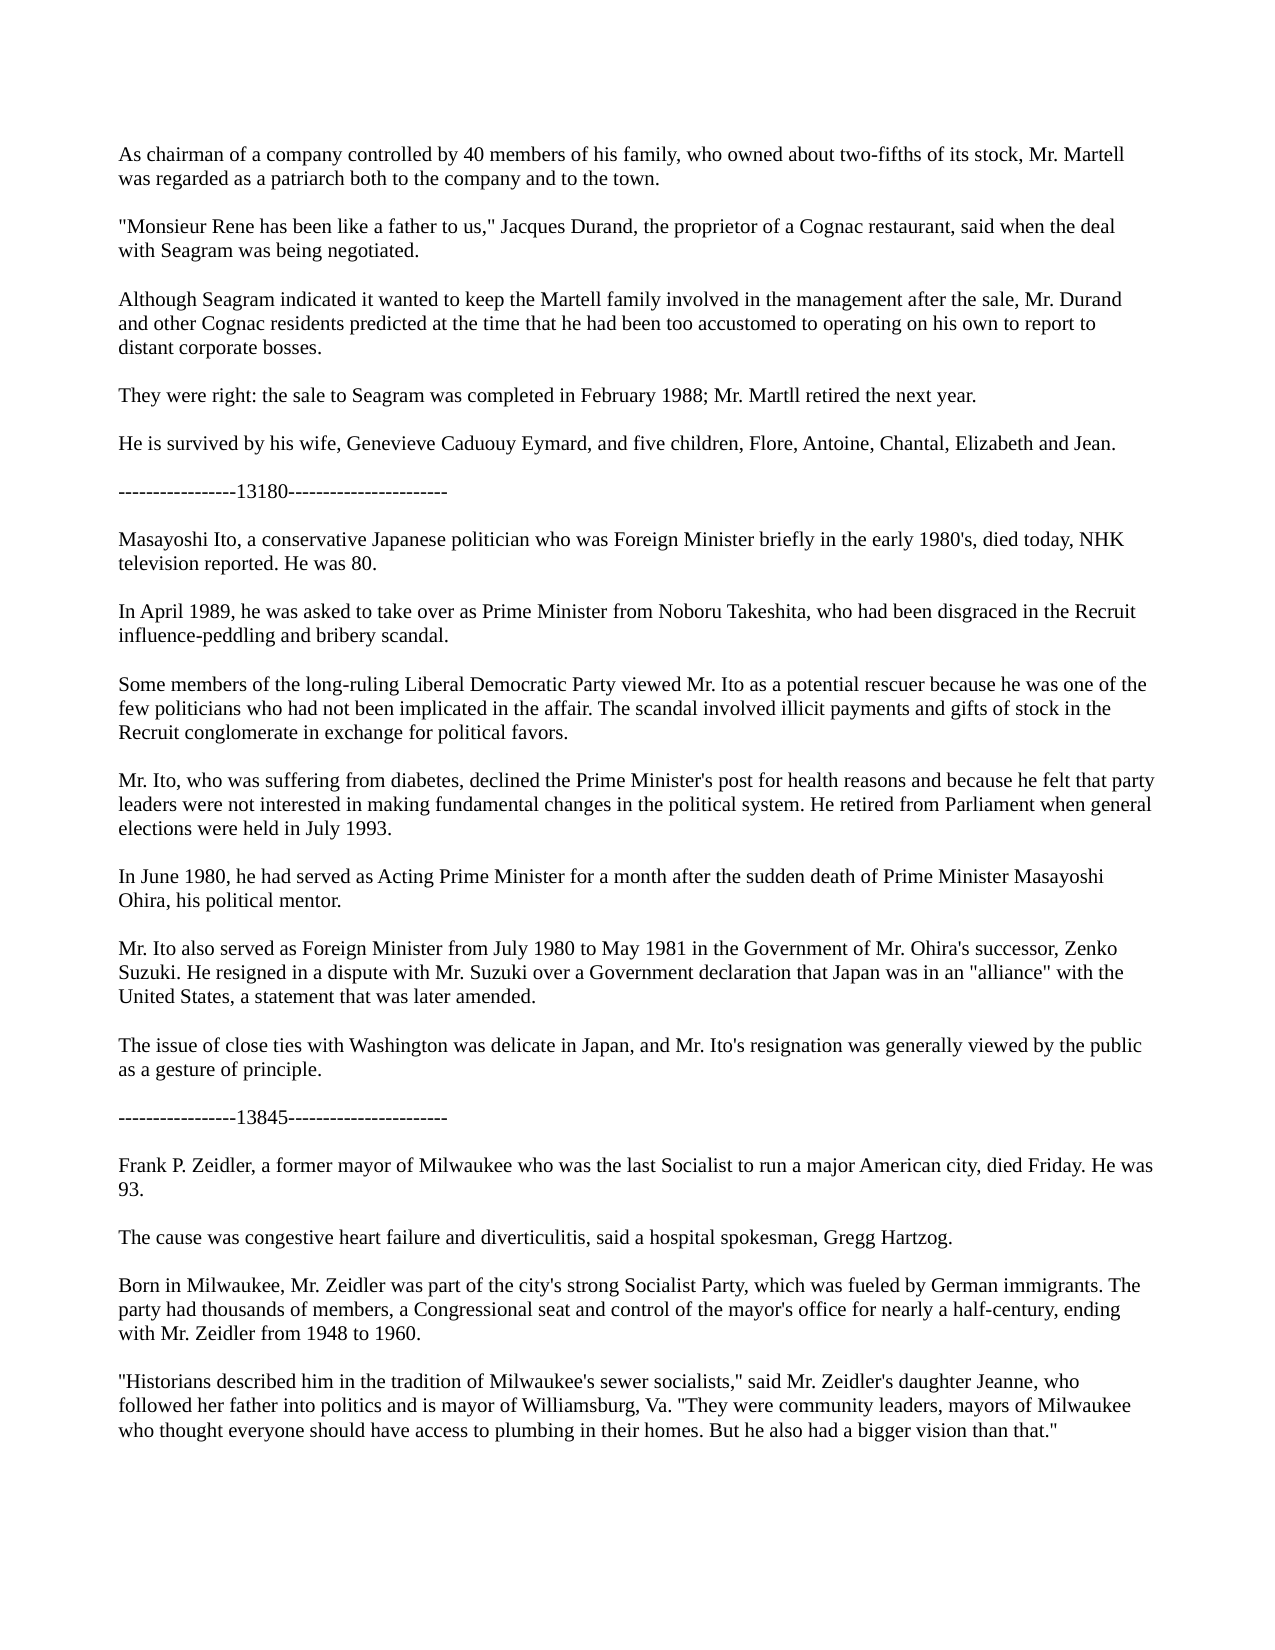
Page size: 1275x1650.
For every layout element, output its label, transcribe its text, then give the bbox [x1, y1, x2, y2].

text He is survived by his wife, Genevieve Caduouy Eymard, and five children, Flore, Antoine, Chantal, Elizabeth and Jean. [118, 431, 1157, 455]
text The cause was congestive heart failure and diverticulitis, said a hospital spokesman, Gregg Hartzog. [118, 1225, 1157, 1249]
text Frank P. Zeidler, a former mayor of Milwaukee who was the last Socialist to run a major American city, died Friday. He was 93. [118, 1153, 1157, 1201]
text As chairman of a company controlled by 40 members of his family, who owned about two-fifths of its stock, Mr. Martell was regarded as a patriarch both to the company and to the town. [118, 142, 1157, 190]
text In June 1980, he had served as Acting Prime Minister for a month after the sudden death of Prime Minister Masayoshi Ohira, his political mentor. [118, 864, 1157, 912]
text They were right: the sale to Seagram was completed in February 1988; Mr. Martll retired the next year. [118, 383, 1157, 407]
text Mr. Ito also served as Foreign Minister from July 1980 to May 1981 in the Government of Mr. Ohira's successor, Zenko Suzuki. He resigned in a dispute with Mr. Suzuki over a Government declaration that Japan was in an "alliance" with the United States, a statement that was later amended. [118, 936, 1157, 1008]
text The issue of close ties with Washington was delicate in Japan, and Mr. Ito's resignation was generally viewed by the public as a gesture of principle. [118, 1032, 1157, 1081]
text Although Seagram indicated it wanted to keep the Martell family involved in the management after the sale, Mr. Durand and other Cognac residents predicted at the time that he had been too accustomed to operating on his own to report to distant corporate bosses. [118, 287, 1157, 359]
text ''Historians described him in the tradition of Milwaukee's sewer socialists,'' said Mr. Zeidler's daughter Jeanne, who followed her father into politics and is mayor of Williamsburg, Va. ''They were community leaders, mayors of Milwaukee who thought everyone should have access to plumbing in their homes. But he also had a bigger vision than that.'' [118, 1369, 1157, 1442]
text "Monsieur Rene has been like a father to us," Jacques Durand, the proprietor of a Cognac restaurant, said when the deal with Seagram was being negotiated. [118, 214, 1157, 262]
text In April 1989, he was asked to take over as Prime Minister from Noboru Takeshita, who had been disgraced in the Recruit influence-peddling and bribery scandal. [118, 599, 1157, 647]
text -----------------13180----------------------- [118, 479, 1157, 503]
text Masayoshi Ito, a conservative Japanese politician who was Foreign Minister briefly in the early 1980's, died today, NHK television reported. He was 80. [118, 527, 1157, 575]
text Mr. Ito, who was suffering from diabetes, declined the Prime Minister's post for health reasons and because he felt that party leaders were not interested in making fundamental changes in the political system. He retired from Parliament when general elections were held in July 1993. [118, 768, 1157, 840]
text Born in Milwaukee, Mr. Zeidler was part of the city's strong Socialist Party, which was fueled by German immigrants. The party had thousands of members, a Congressional seat and control of the mayor's office for nearly a half-century, ending with Mr. Zeidler from 1948 to 1960. [118, 1273, 1157, 1345]
text Some members of the long-ruling Liberal Democratic Party viewed Mr. Ito as a potential rescuer because he was one of the few politicians who had not been implicated in the affair. The scandal involved illicit payments and gifts of stock in the Recruit conglomerate in exchange for political favors. [118, 672, 1157, 744]
text -----------------13845----------------------- [118, 1105, 1157, 1129]
